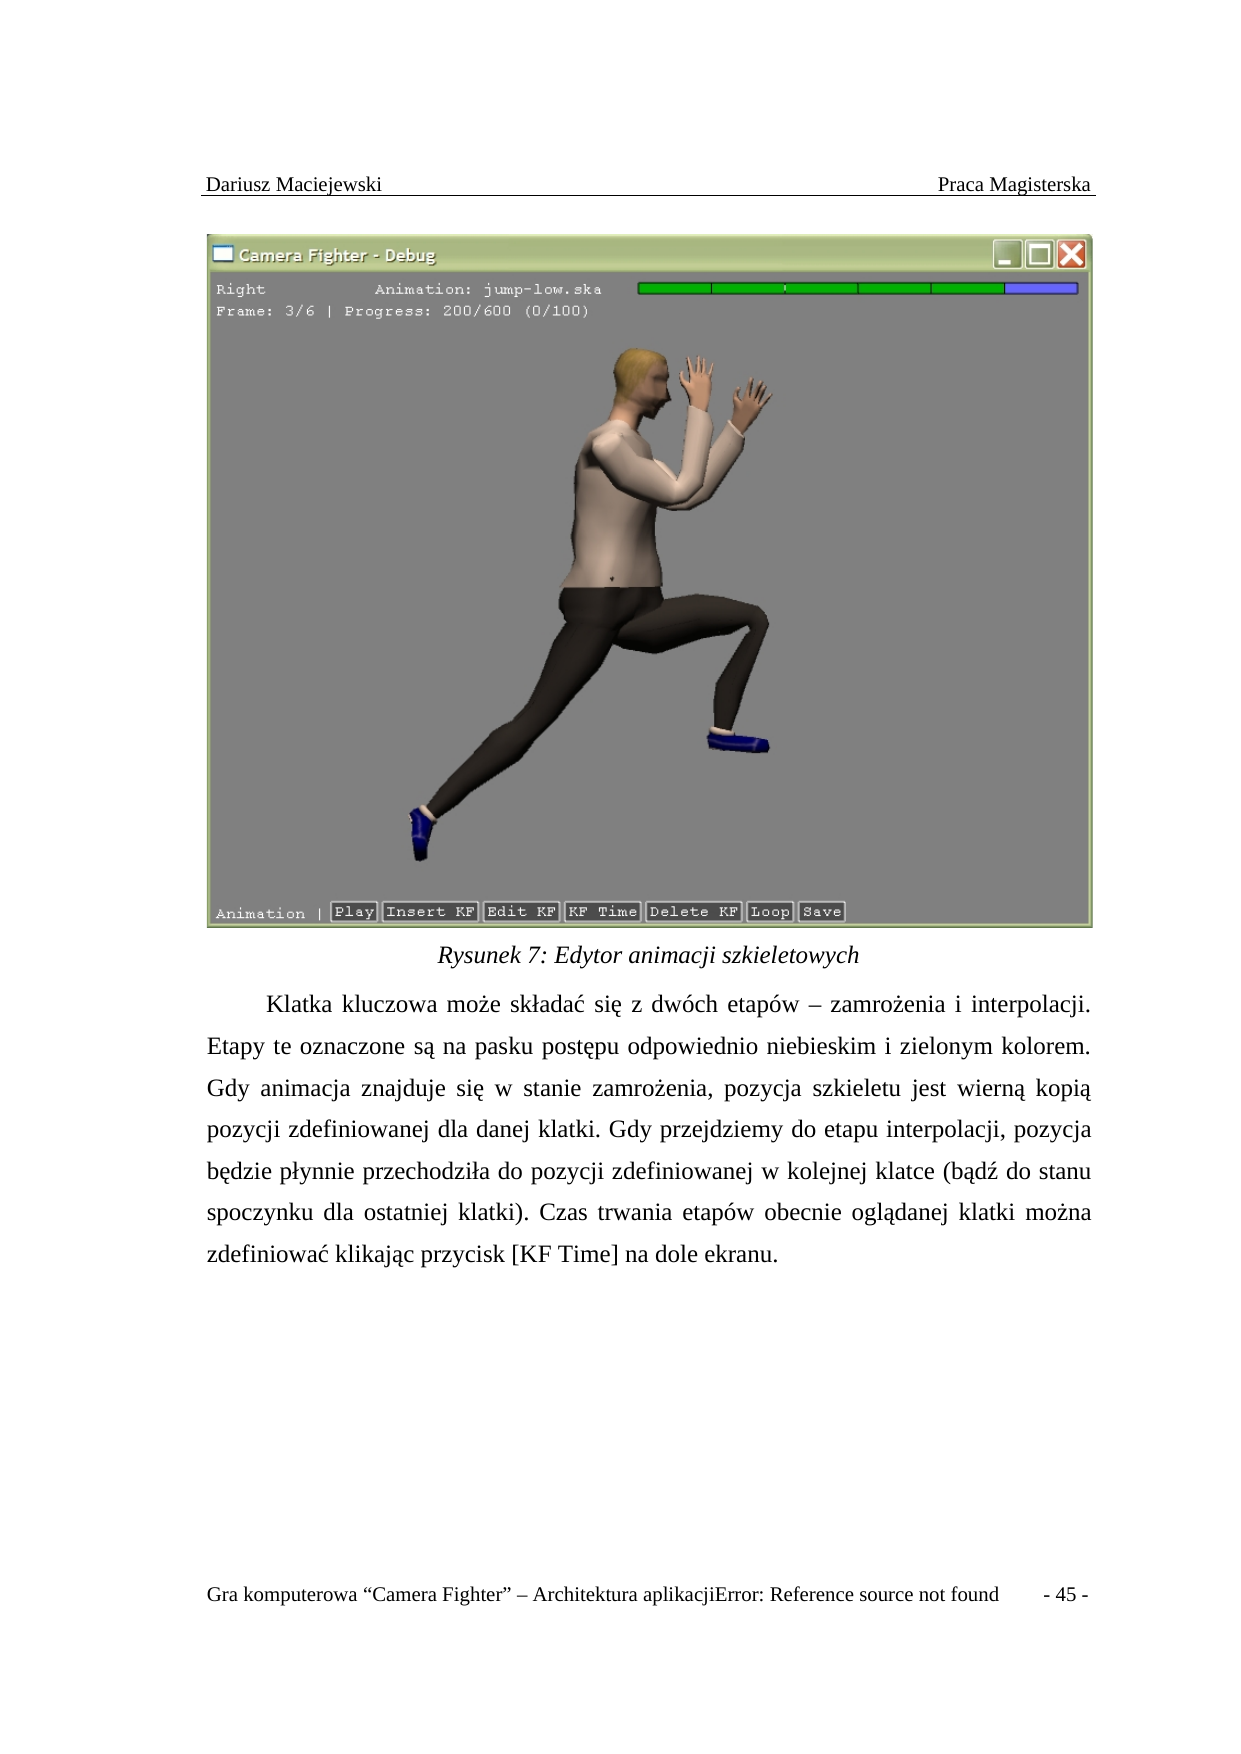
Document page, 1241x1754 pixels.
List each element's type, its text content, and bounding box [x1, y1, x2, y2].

picture [206, 234, 1093, 928]
text Klatka kluczowa może składać się z dwóch etapów – zamrożenia i interpolacji. Etapy te oznaczone są na pasku postępu odpowiednio niebieskim i zielonym kolorem. Gdy animacja znajduje się w stanie zamrożenia, pozycja szkieletu jest wierną kopią pozycji zdefiniowanej dla danej klatki. Gdy przejdziemy do etapu interpolacji, pozycja będzie płynnie przechodziła do pozycji zdefiniowanej w kolejnej klatce (bądź do stanu spoczynku dla ostatniej klatki). Czas trwania etapów obecnie oglądanej klatki można zdefiniować klikając przycisk [KF Time] na dole ekranu. [207, 991, 1092, 1268]
text Rysunek 7: Edytor animacji szkieletowych [207, 928, 1092, 969]
